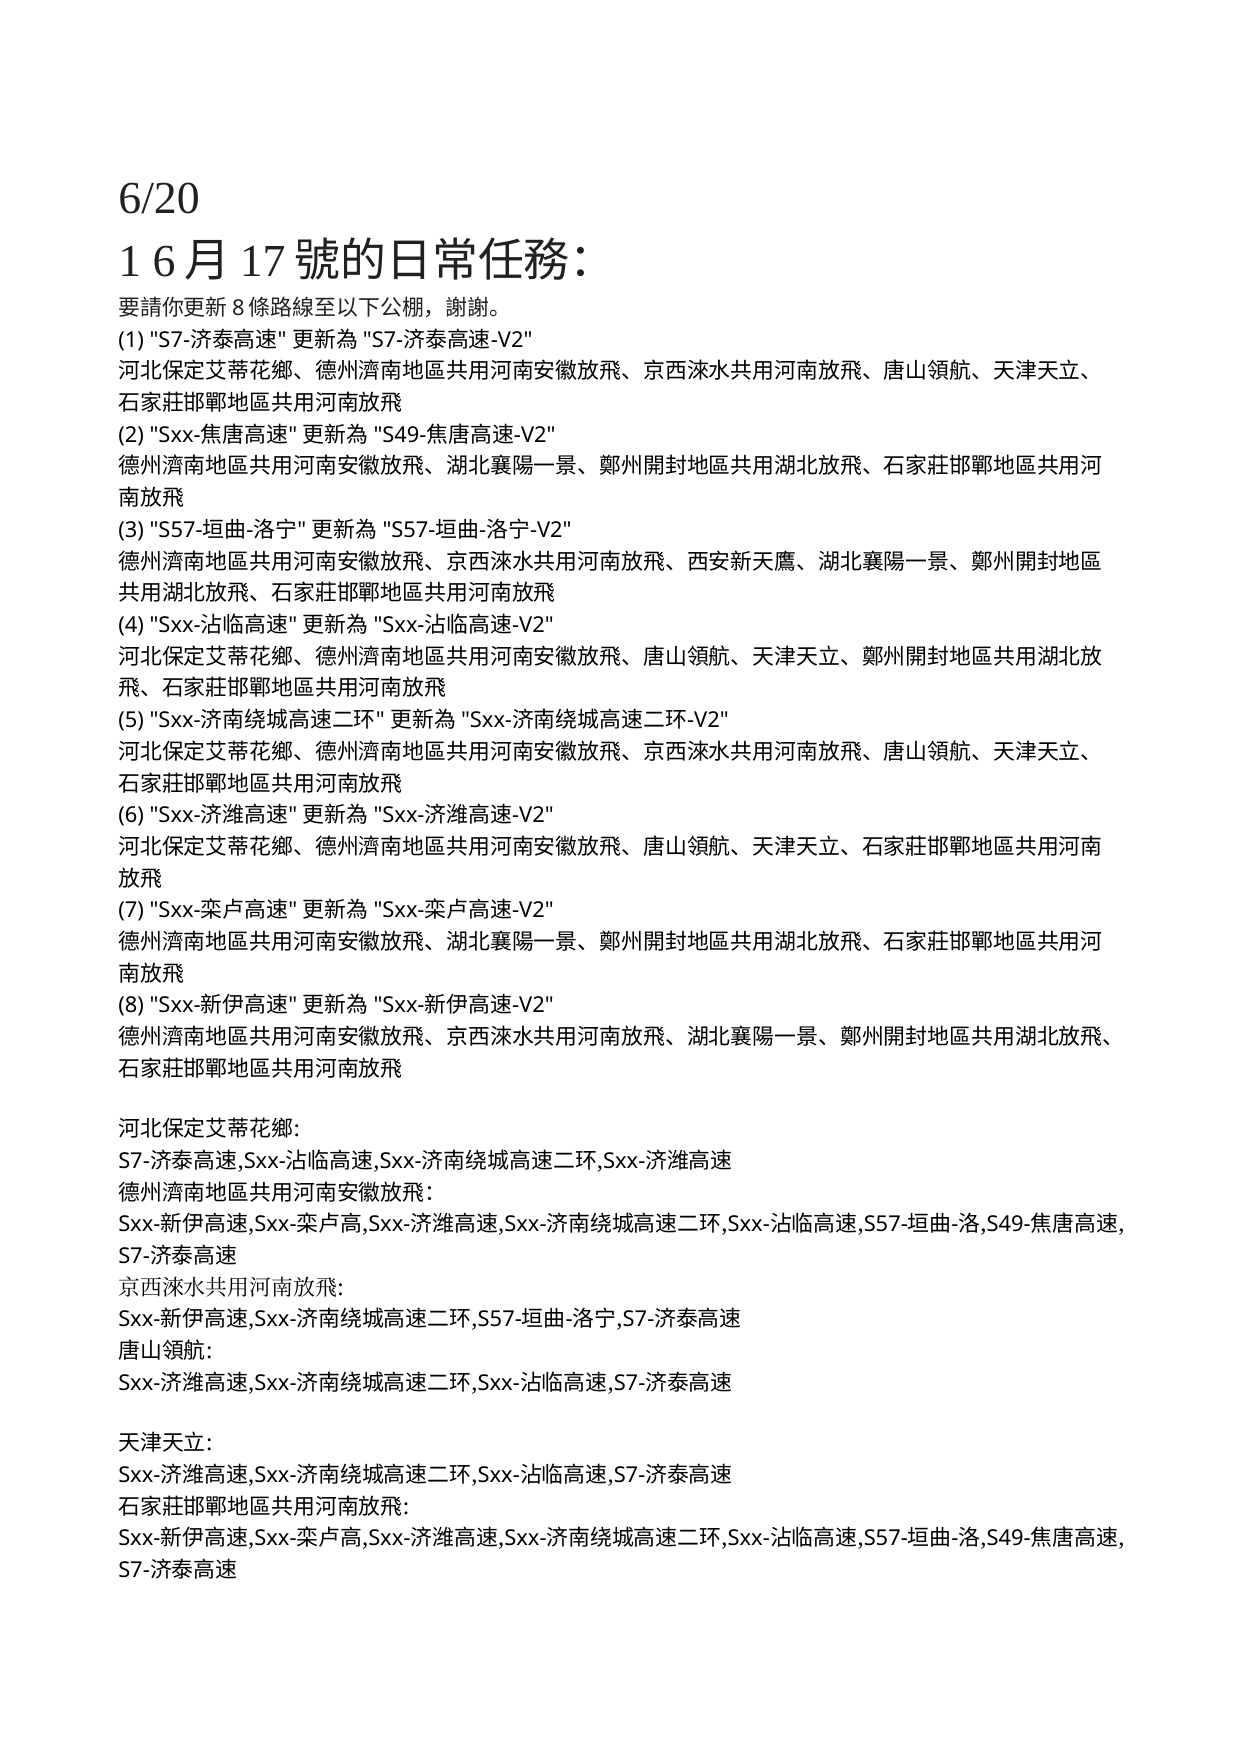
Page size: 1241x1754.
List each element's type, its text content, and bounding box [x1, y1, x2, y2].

text 河北保定艾蒂花鄉、德州濟南地區共用河南安徽放飛、京西淶水共用河南放飛、唐山領航、天津天立、石家莊邯鄲地區共用河南放飛 [118, 734, 1122, 797]
text Sxx-新伊高速,Sxx-栾卢高,Sxx-济潍高速,Sxx-济南绕城高速二环,Sxx-沾临高速,S57-垣曲-洛,S49-焦唐高速,S7-济泰高速 [118, 1206, 1122, 1270]
text (7) "Sxx-栾卢高速" 更新為 "Sxx-栾卢高速-V2" [118, 892, 1122, 924]
text 河北保定艾蒂花鄉: [118, 1111, 1122, 1143]
text 天津天立: [118, 1425, 1122, 1457]
text (3) "S57-垣曲-洛宁" 更新為 "S57-垣曲-洛宁-V2" [118, 512, 1122, 544]
text 德州濟南地區共用河南安徽放飛、湖北襄陽一景、鄭州開封地區共用湖北放飛、石家莊邯鄲地區共用河南放飛 [118, 924, 1122, 987]
text 要請你更新8條路線至以下公棚，謝謝。 [118, 290, 1122, 322]
text 德州濟南地區共用河南安徽放飛、京西淶水共用河南放飛、湖北襄陽一景、鄭州開封地區共用湖北放飛、石家莊邯鄲地區共用河南放飛 [118, 1019, 1122, 1082]
text 唐山領航: [118, 1333, 1122, 1365]
text 京西淶水共用河南放飛: [118, 1270, 1122, 1301]
text (2) "Sxx-焦唐高速" 更新為 "S49-焦唐高速-V2" [118, 417, 1122, 448]
text 1 6月17號的日常任務： [118, 223, 1122, 290]
text (6) "Sxx-济潍高速" 更新為 "Sxx-济潍高速-V2" [118, 797, 1122, 829]
text Sxx-新伊高速,Sxx-济南绕城高速二环,S57-垣曲-洛宁,S7-济泰高速 [118, 1301, 1122, 1333]
text S7-济泰高速,Sxx-沾临高速,Sxx-济南绕城高速二环,Sxx-济潍高速 [118, 1143, 1122, 1175]
text 石家莊邯鄲地區共用河南放飛: [118, 1489, 1122, 1520]
text 河北保定艾蒂花鄉、德州濟南地區共用河南安徽放飛、唐山領航、天津天立、鄭州開封地區共用湖北放飛、石家莊邯鄲地區共用河南放飛 [118, 639, 1122, 702]
text 河北保定艾蒂花鄉、德州濟南地區共用河南安徽放飛、唐山領航、天津天立、石家莊邯鄲地區共用河南放飛 [118, 829, 1122, 892]
text Sxx-济潍高速,Sxx-济南绕城高速二环,Sxx-沾临高速,S7-济泰高速 [118, 1457, 1122, 1489]
text 德州濟南地區共用河南安徽放飛： [118, 1175, 1122, 1206]
text (4) "Sxx-沾临高速" 更新為 "Sxx-沾临高速-V2" [118, 607, 1122, 639]
text 德州濟南地區共用河南安徽放飛、湖北襄陽一景、鄭州開封地區共用湖北放飛、石家莊邯鄲地區共用河南放飛 [118, 448, 1122, 512]
text 河北保定艾蒂花鄉、德州濟南地區共用河南安徽放飛、京西淶水共用河南放飛、唐山領航、天津天立、石家莊邯鄲地區共用河南放飛 [118, 353, 1122, 417]
text 6/20 [118, 171, 1122, 223]
text (8) "Sxx-新伊高速" 更新為 "Sxx-新伊高速-V2" [118, 987, 1122, 1019]
text Sxx-济潍高速,Sxx-济南绕城高速二环,Sxx-沾临高速,S7-济泰高速 [118, 1365, 1122, 1397]
text (1) "S7-济泰高速" 更新為 "S7-济泰高速-V2" [118, 322, 1122, 353]
text Sxx-新伊高速,Sxx-栾卢高,Sxx-济潍高速,Sxx-济南绕城高速二环,Sxx-沾临高速,S57-垣曲-洛,S49-焦唐高速,S7-济泰高速 [118, 1520, 1122, 1584]
text (5) "Sxx-济南绕城高速二环" 更新為 "Sxx-济南绕城高速二环-V2" [118, 702, 1122, 734]
text 德州濟南地區共用河南安徽放飛、京西淶水共用河南放飛、西安新天鷹、湖北襄陽一景、鄭州開封地區共用湖北放飛、石家莊邯鄲地區共用河南放飛 [118, 544, 1122, 607]
